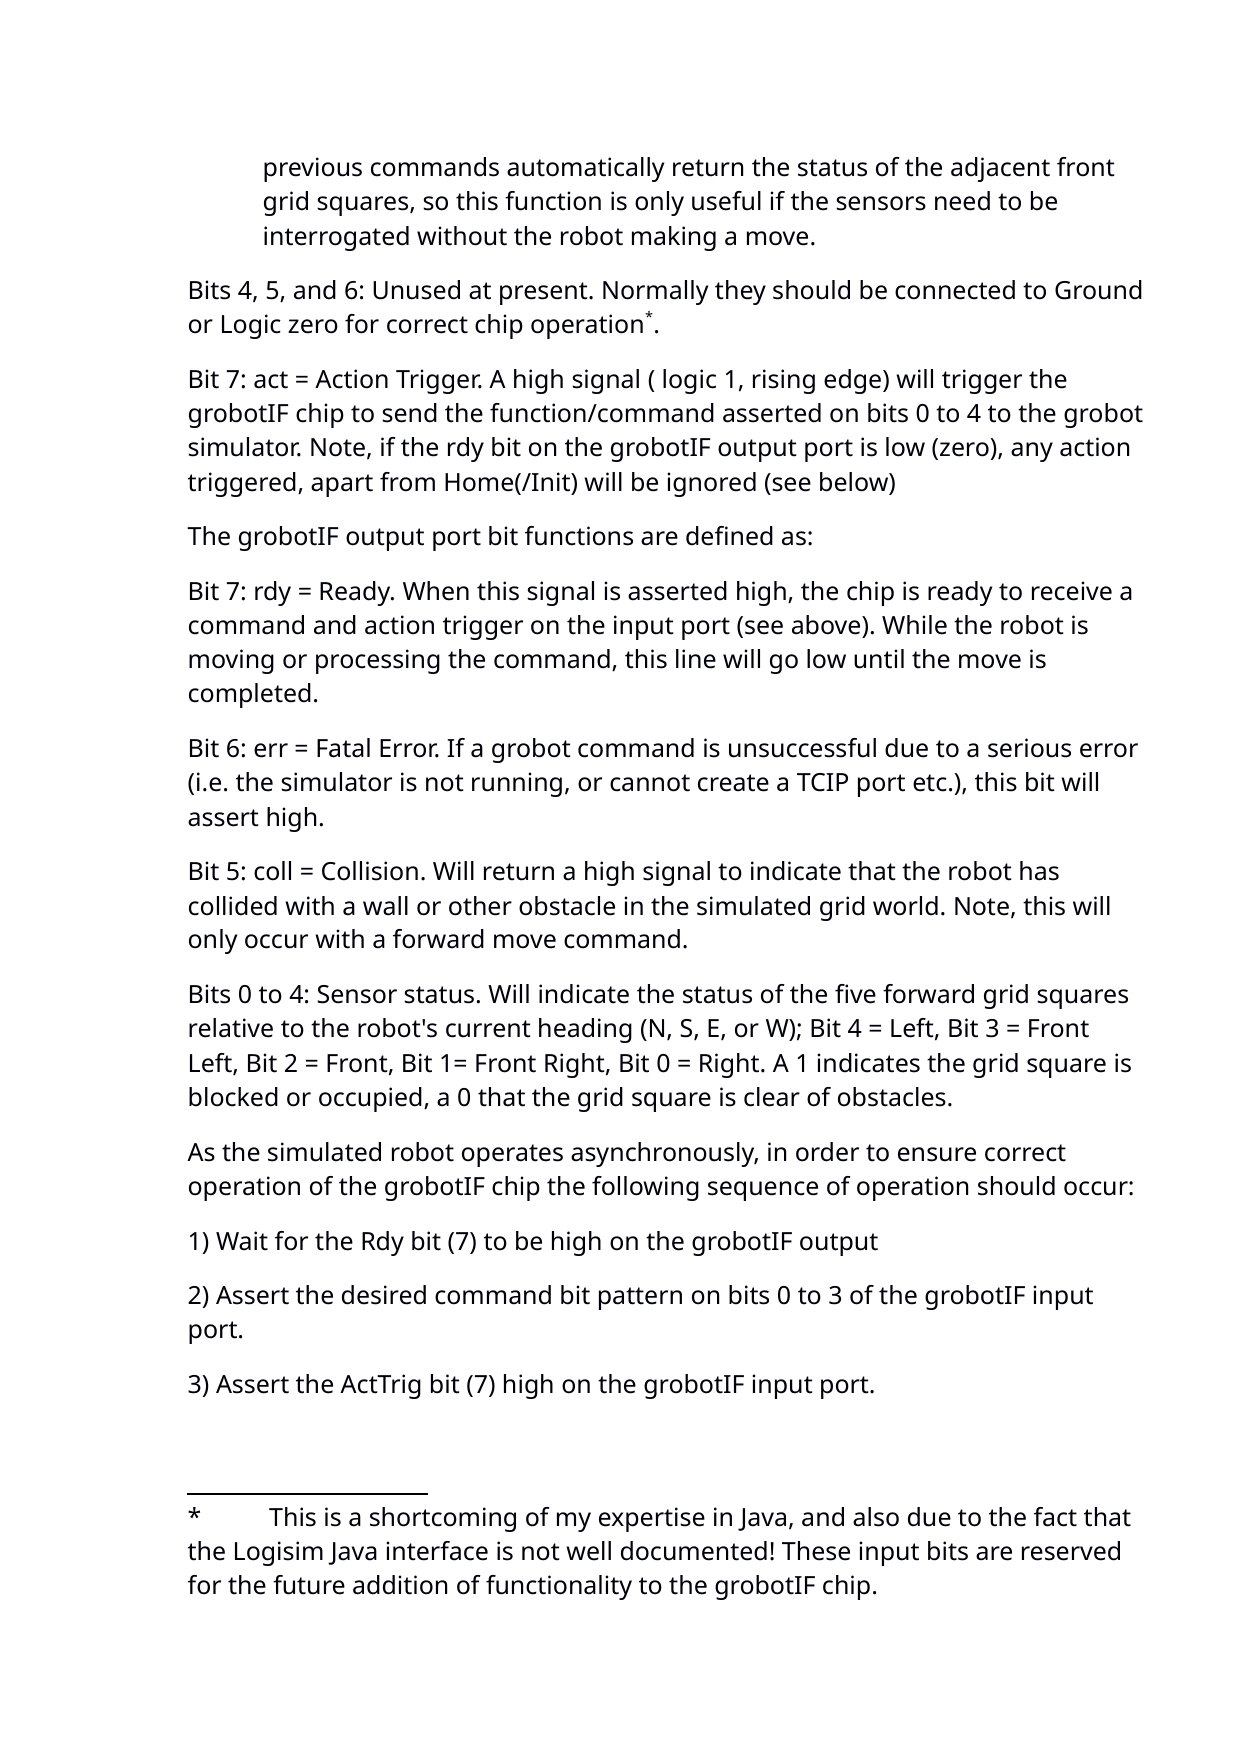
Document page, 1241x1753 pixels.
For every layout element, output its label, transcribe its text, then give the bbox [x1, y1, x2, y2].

text Bit 6: err = Fatal Error. If a grobot command is unsuccessful due to a serious error (i.e. the simulator is not running, or cannot create a TCIP port etc.), this bit will assert high. [187, 731, 1146, 833]
text Bit 7: rdy = Ready. When this signal is asserted high, the chip is ready to receive a command and action trigger on the input port (see above). While the robot is moving or processing the command, this line will go low until the move is completed. [187, 574, 1146, 710]
text As the simulated robot operates asynchronously, in order to ensure correct operation of the grobotIF chip the following sequence of operation should occur: [187, 1134, 1146, 1202]
text 3) Assert the ActTrig bit (7) high on the grobotIF input port. [187, 1367, 1146, 1401]
text previous commands automatically return the status of the adjacent front grid squares, so this function is only useful if the sensors need to be interrogated without the robot making a move. [262, 150, 1146, 252]
text Bit 5: coll = Collision. Will return a high signal to indicate that the robot has collided with a wall or other obstacle in the simulated grid world. Note, this will only occur with a forward move command. [187, 854, 1146, 956]
text This is a shortcoming of my expertise in Java, and also due to the fact that the Logisim Java interface is not well documented! These input bits are reserved for the future addition of functionality to the grobotIF chip. [187, 1500, 1146, 1602]
text Bits 4, 5, and 6: Unused at present. Normally they should be connected to Ground or Logic zero for correct chip operation. [187, 273, 1146, 341]
text Bits 0 to 4: Sensor status. Will indicate the status of the five forward grid squares relative to the robot's current heading (N, S, E, or W); Bit 4 = Left, Bit 3 = Front Left, Bit 2 = Front, Bit 1= Front Right, Bit 0 = Right. A 1 indicates the grid square is blocked or occupied, a 0 that the grid square is clear of obstacles. [187, 977, 1146, 1113]
text 1) Wait for the Rdy bit (7) to be high on the grobotIF output [187, 1223, 1146, 1257]
text Bit 7: act = Action Trigger. A high signal ( logic 1, rising edge) will trigger the grobotIF chip to send the function/command asserted on bits 0 to 4 to the grobot simulator. Note, if the rdy bit on the grobotIF output port is low (zero), any action triggered, apart from Home(/Init) will be ignored (see below) [187, 362, 1146, 498]
text The grobotIF output port bit functions are defined as: [187, 519, 1146, 553]
text 2) Assert the desired command bit pattern on bits 0 to 3 of the grobotIF input port. [187, 1278, 1146, 1346]
